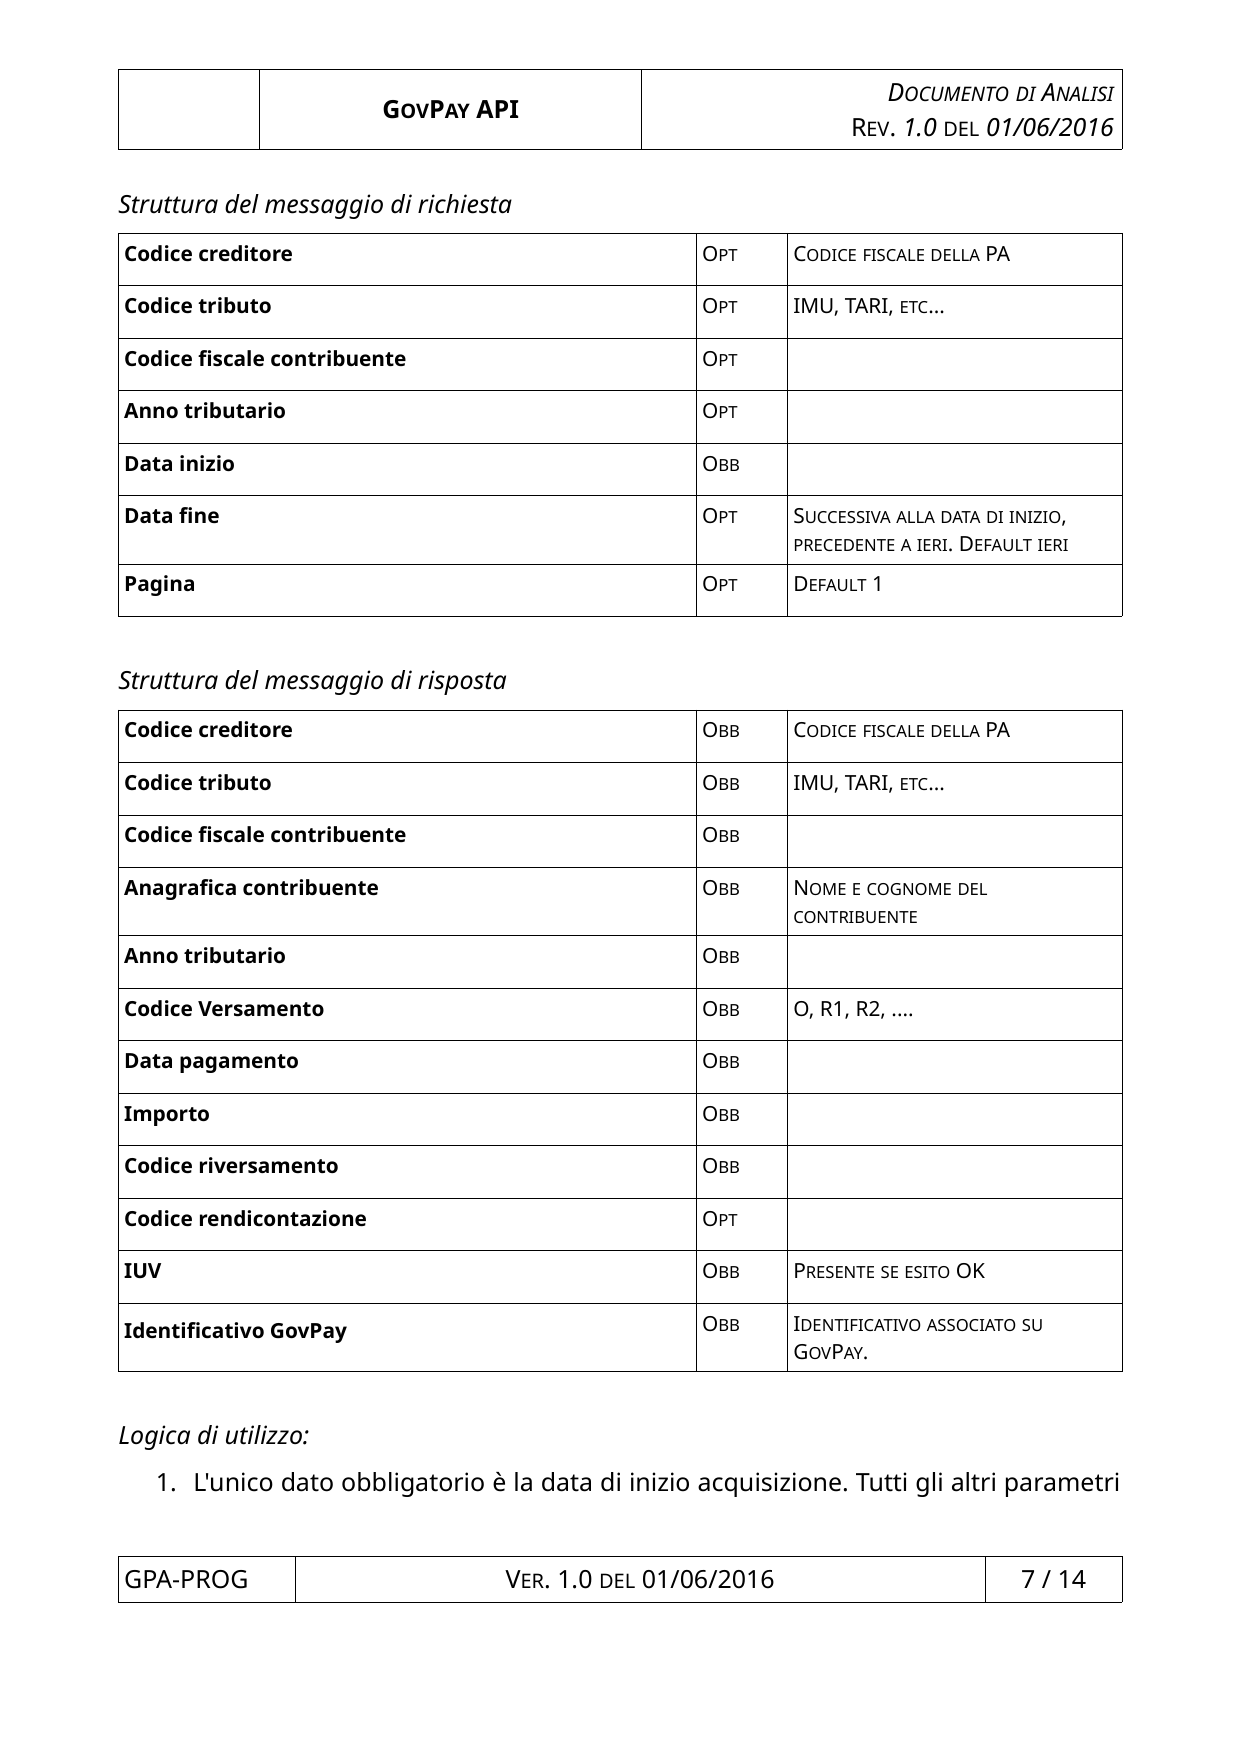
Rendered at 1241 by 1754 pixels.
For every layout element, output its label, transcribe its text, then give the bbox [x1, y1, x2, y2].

table_cell Obb [697, 1251, 787, 1303]
table_header Codice creditore [119, 711, 696, 762]
table_cell Obb [697, 1094, 787, 1145]
table_cell IUV [119, 1251, 696, 1303]
table_cell [788, 936, 1122, 988]
table_cell Successiva alla data di inizio, precedente a ieri. Default ieri [788, 496, 1122, 564]
table_cell Obb [697, 1041, 787, 1093]
table_cell Obb [697, 444, 787, 495]
table_cell Identificativo GovPay [119, 1304, 696, 1371]
table_cell Data inizio [119, 444, 696, 495]
table_header Codice fiscale della PA [788, 234, 1122, 285]
table_cell Importo [119, 1094, 696, 1145]
table_cell Identificativo associato su GovPay. [788, 1304, 1122, 1371]
table_cell Opt [697, 286, 787, 338]
table_cell Obb [697, 936, 787, 988]
text Struttura del messaggio di richiesta [118, 186, 1122, 220]
table_cell Obb [697, 989, 787, 1040]
table_cell Presente se esito OK [788, 1251, 1122, 1303]
table_cell IMU, TARI, etc... [788, 286, 1122, 338]
table_cell Obb [697, 868, 787, 935]
table_cell Obb [697, 1304, 787, 1371]
table_cell [788, 391, 1122, 443]
table_header Codice creditore [119, 234, 696, 285]
text Logica di utilizzo: [118, 1418, 1122, 1452]
text Struttura del messaggio di risposta [118, 663, 1122, 697]
table_cell [788, 816, 1122, 867]
table_cell Codice tributo [119, 763, 696, 814]
table_cell Codice riversamento [119, 1146, 696, 1198]
table_cell Codice Versamento [119, 989, 696, 1040]
table_cell Opt [697, 496, 787, 564]
table_cell [788, 1041, 1122, 1093]
table_cell Anagrafica contribuente [119, 868, 696, 935]
table_cell Anno tributario [119, 391, 696, 443]
table_cell [788, 444, 1122, 495]
table_header Opt [697, 234, 787, 285]
table_cell Pagina [119, 565, 696, 616]
table_cell Codice fiscale contribuente [119, 816, 696, 867]
table_cell Data pagamento [119, 1041, 696, 1093]
table_cell Default 1 [788, 565, 1122, 616]
table_header Obb [697, 711, 787, 762]
table_cell Codice tributo [119, 286, 696, 338]
table_cell Opt [697, 565, 787, 616]
table_cell Opt [697, 391, 787, 443]
table_cell Anno tributario [119, 936, 696, 988]
table_header Codice fiscale della PA [788, 711, 1122, 762]
table_cell Obb [697, 816, 787, 867]
table_cell Opt [697, 339, 787, 390]
table_cell Obb [697, 1146, 787, 1198]
list L'unico dato obbligatorio è la data di inizio acquisizione. Tutti gli altri parametri [156, 1464, 1122, 1499]
table_cell [788, 1199, 1122, 1250]
table_cell Nome e cognome del contribuente [788, 868, 1122, 935]
table_cell Opt [697, 1199, 787, 1250]
table_cell Data fine [119, 496, 696, 564]
table_cell [788, 1094, 1122, 1145]
table_cell Codice fiscale contribuente [119, 339, 696, 390]
table_cell Obb [697, 763, 787, 814]
table_cell IMU, TARI, etc... [788, 763, 1122, 814]
table_cell [788, 1146, 1122, 1198]
table_cell [788, 339, 1122, 390]
table_cell Codice rendicontazione [119, 1199, 696, 1250]
table_cell O, R1, R2, .... [788, 989, 1122, 1040]
